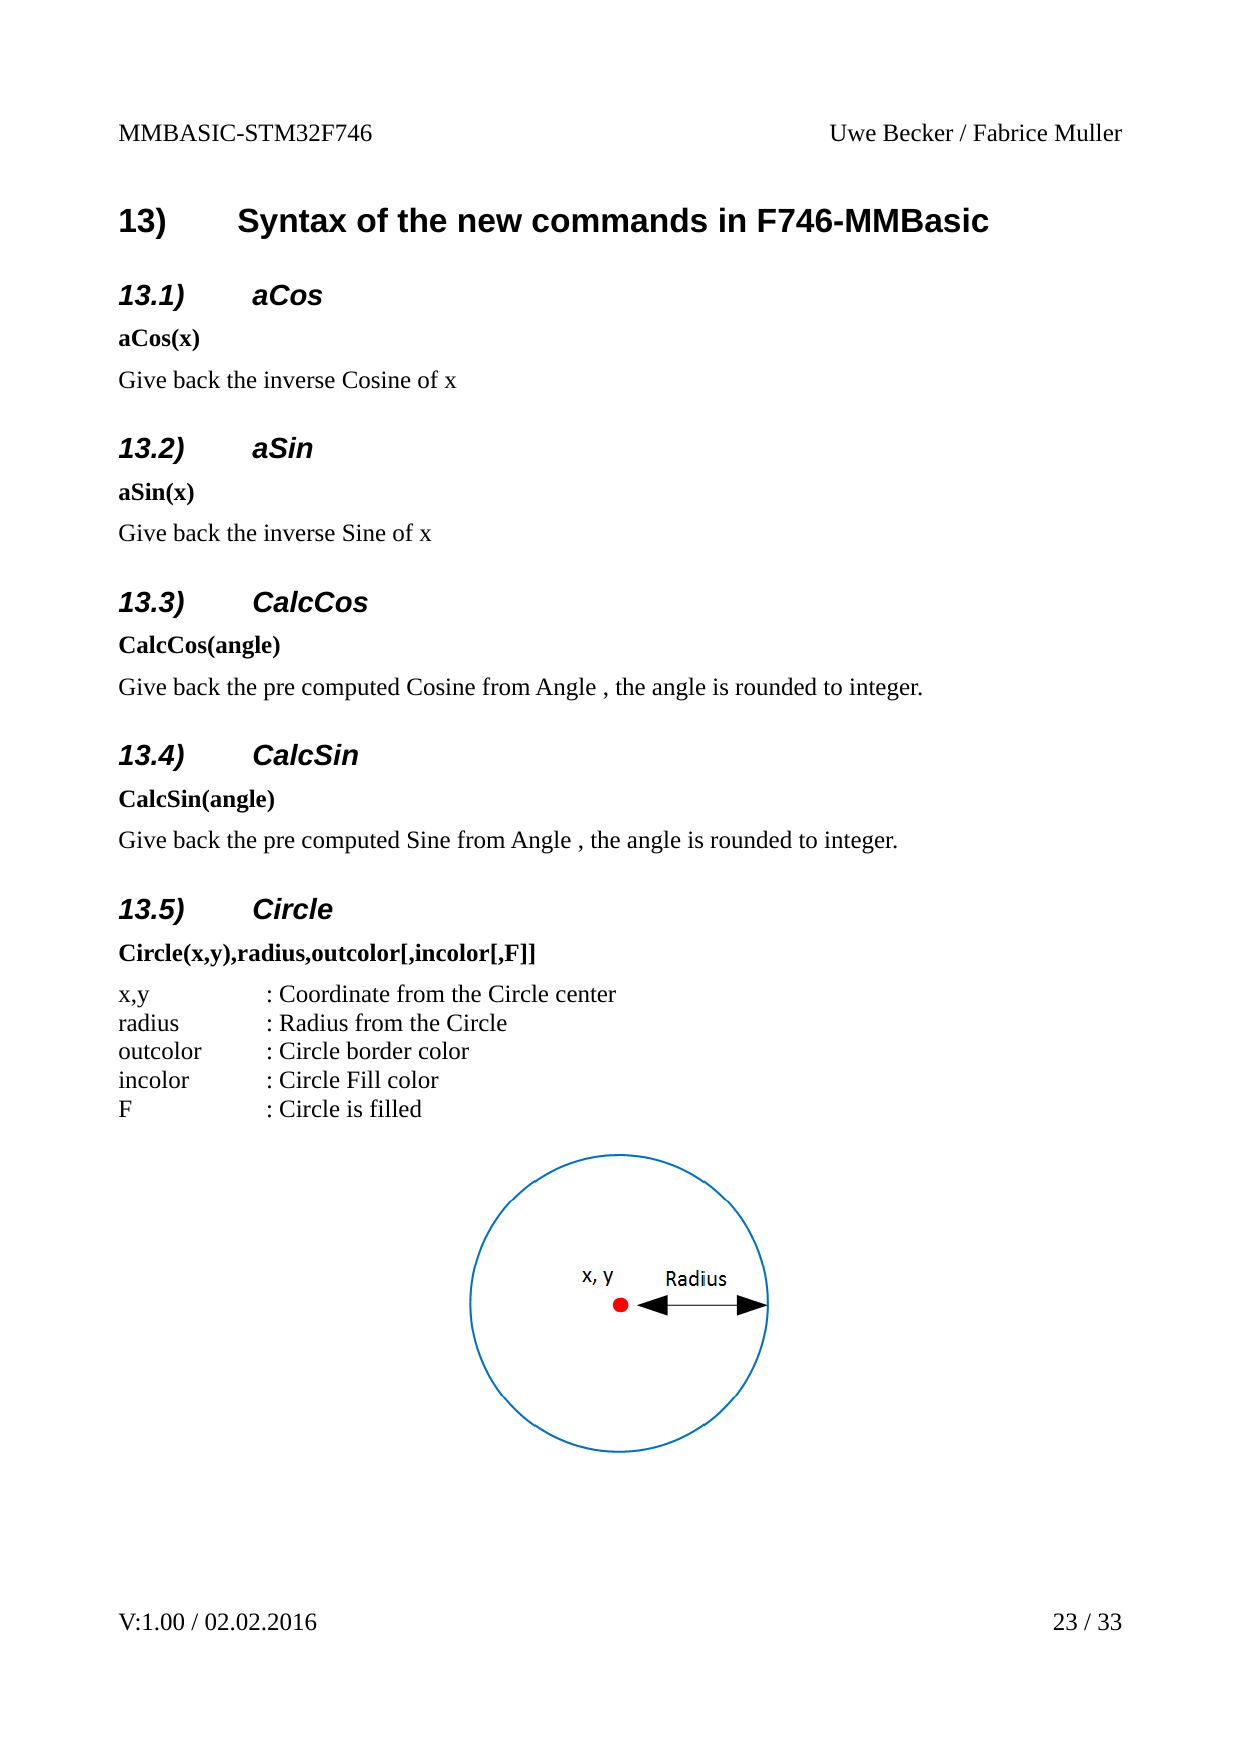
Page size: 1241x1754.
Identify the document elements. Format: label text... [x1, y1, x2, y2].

text aCos(x) [118, 323, 1122, 352]
subtitle CalcCos [118, 584, 1122, 618]
text CalcSin(angle) [118, 784, 1122, 813]
subtitle aSin [118, 431, 1122, 464]
text aSin(x) [118, 477, 1122, 506]
subtitle Syntax of the new commands in F746-MMBasic [118, 201, 1122, 240]
text x,y : Coordinate from the Circle center radius : Radius from the Circle outcolor : Circle border color incolor : Circle Fill color F : Circle is filled [118, 979, 1122, 1123]
subtitle aCos [118, 277, 1122, 311]
picture [451, 1135, 789, 1462]
text Circle(x,y),radius,outcolor[,incolor[,F]] [118, 938, 1122, 966]
text Give back the pre computed Sine from Angle , the angle is rounded to integer. [118, 825, 1122, 854]
text CalcCos(angle) [118, 631, 1122, 659]
subtitle CalcSin [118, 738, 1122, 772]
subtitle Circle [118, 892, 1122, 925]
text Give back the inverse Sine of x [118, 518, 1122, 547]
text Give back the inverse Cosine of x [118, 365, 1122, 393]
text Give back the pre computed Cosine from Angle , the angle is rounded to integer. [118, 672, 1122, 701]
